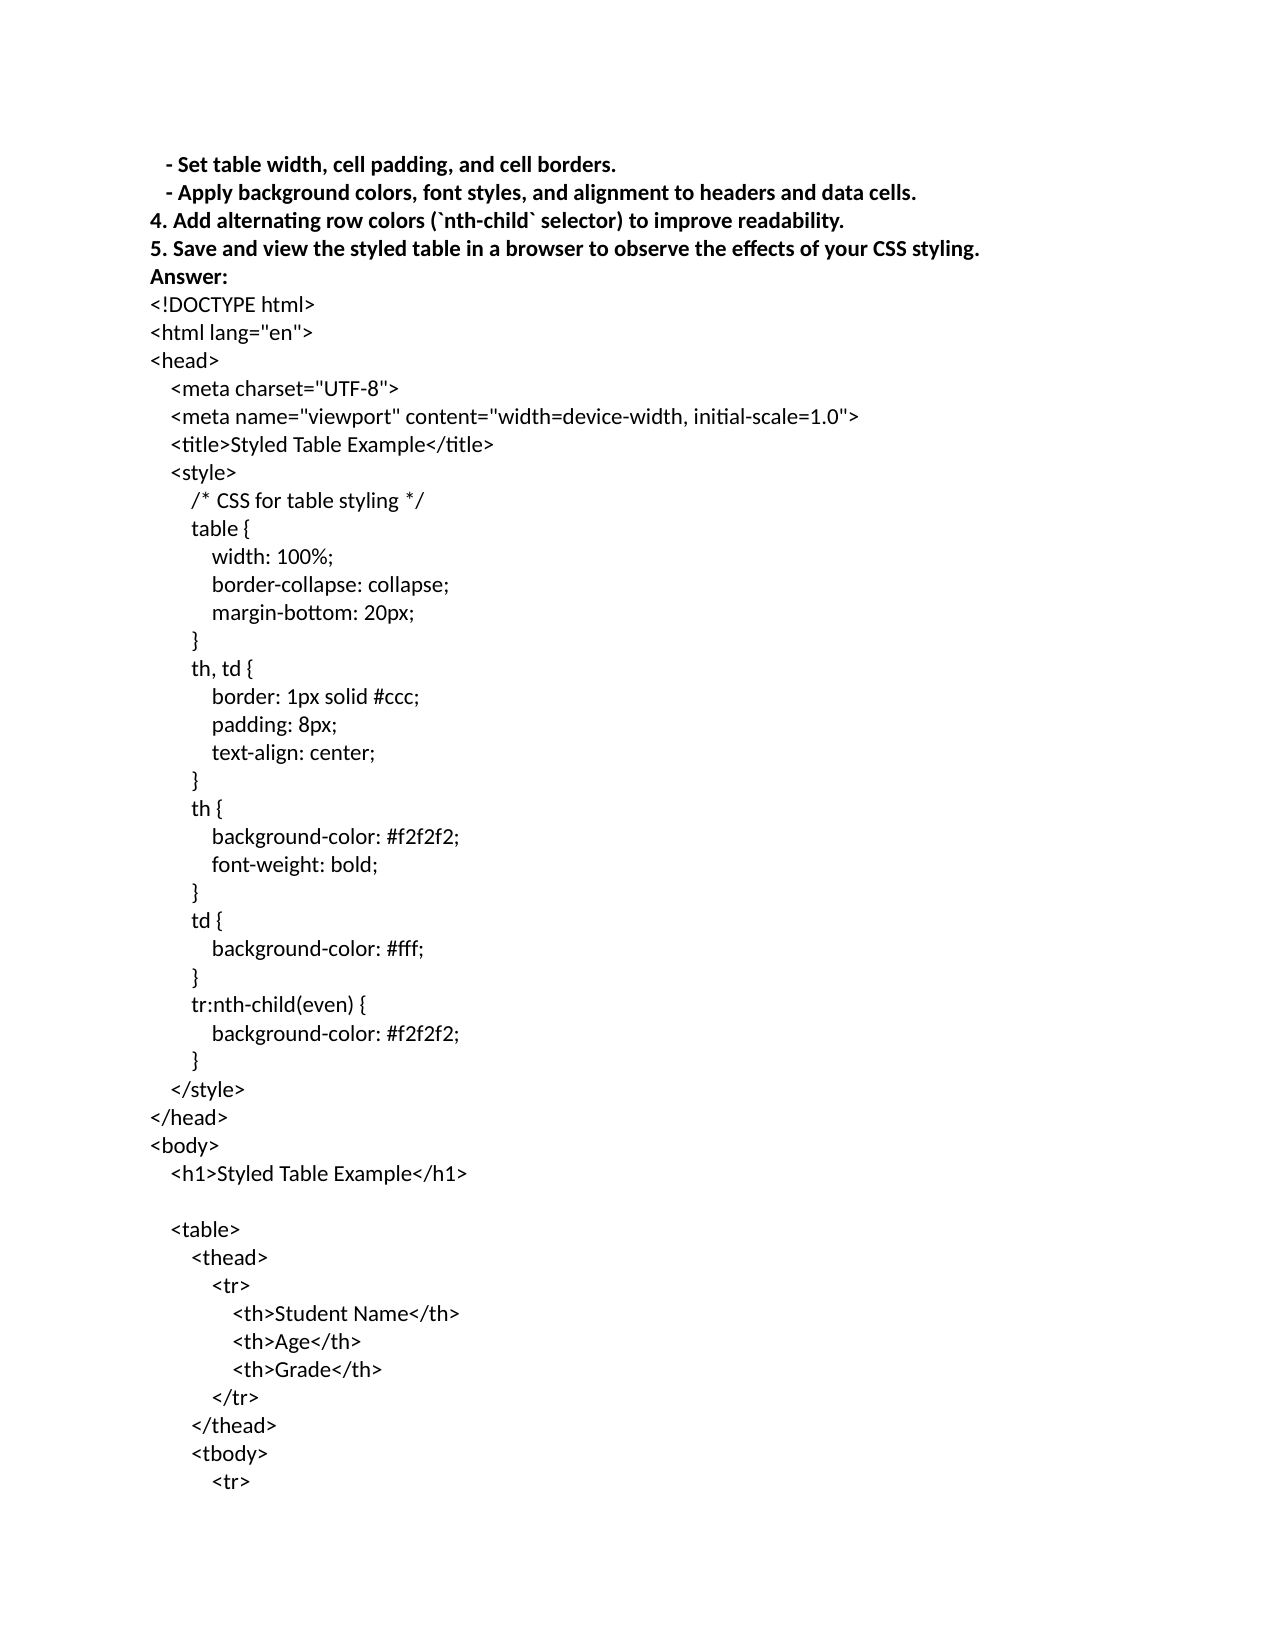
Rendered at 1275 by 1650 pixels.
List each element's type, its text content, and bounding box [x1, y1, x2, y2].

text background-color: #f2f2f2; [150, 822, 1125, 851]
text } [150, 626, 1125, 654]
text <style> [150, 458, 1125, 486]
text background-color: #fff; [150, 934, 1125, 963]
text } [150, 963, 1125, 991]
text <table> [150, 1215, 1125, 1243]
text 4. Add alternating row colors (`nth-child` selector) to improve readability. [150, 206, 1125, 234]
text border-collapse: collapse; [150, 570, 1125, 598]
text } [150, 878, 1125, 907]
text width: 100%; [150, 542, 1125, 570]
text <thead> [150, 1243, 1125, 1271]
text table { [150, 514, 1125, 542]
text <title>Styled Table Example</title> [150, 430, 1125, 458]
text </head> [150, 1103, 1125, 1131]
text <meta charset="UTF-8"> [150, 374, 1125, 402]
text <head> [150, 346, 1125, 374]
text Answer: [150, 262, 1125, 290]
text text-align: center; [150, 738, 1125, 766]
text /* CSS for table styling */ [150, 486, 1125, 514]
text 5. Save and view the styled table in a browser to observe the effects of your CSS styling. [150, 234, 1125, 262]
text </style> [150, 1075, 1125, 1103]
text </tr> [150, 1383, 1125, 1411]
text <th>Student Name</th> [150, 1299, 1125, 1327]
text background-color: #f2f2f2; [150, 1019, 1125, 1047]
text td { [150, 907, 1125, 934]
text <tr> [150, 1271, 1125, 1299]
text <!DOCTYPE html> [150, 290, 1125, 318]
text </thead> [150, 1411, 1125, 1439]
text <tr> [150, 1467, 1125, 1495]
text <h1>Styled Table Example</h1> [150, 1159, 1125, 1187]
text <html lang="en"> [150, 318, 1125, 346]
text th { [150, 794, 1125, 822]
text - Apply background colors, font styles, and alignment to headers and data cells. [150, 178, 1125, 206]
text <th>Grade</th> [150, 1355, 1125, 1383]
text border: 1px solid #ccc; [150, 682, 1125, 710]
text padding: 8px; [150, 710, 1125, 738]
text margin-bottom: 20px; [150, 598, 1125, 626]
text th, td { [150, 654, 1125, 682]
text tr:nth-child(even) { [150, 991, 1125, 1019]
text font-weight: bold; [150, 851, 1125, 878]
text <meta name="viewport" content="width=device-width, initial-scale=1.0"> [150, 402, 1125, 430]
text } [150, 1047, 1125, 1075]
text <th>Age</th> [150, 1327, 1125, 1355]
text - Set table width, cell padding, and cell borders. [150, 150, 1125, 178]
text } [150, 766, 1125, 794]
text <body> [150, 1131, 1125, 1159]
text <tbody> [150, 1439, 1125, 1467]
